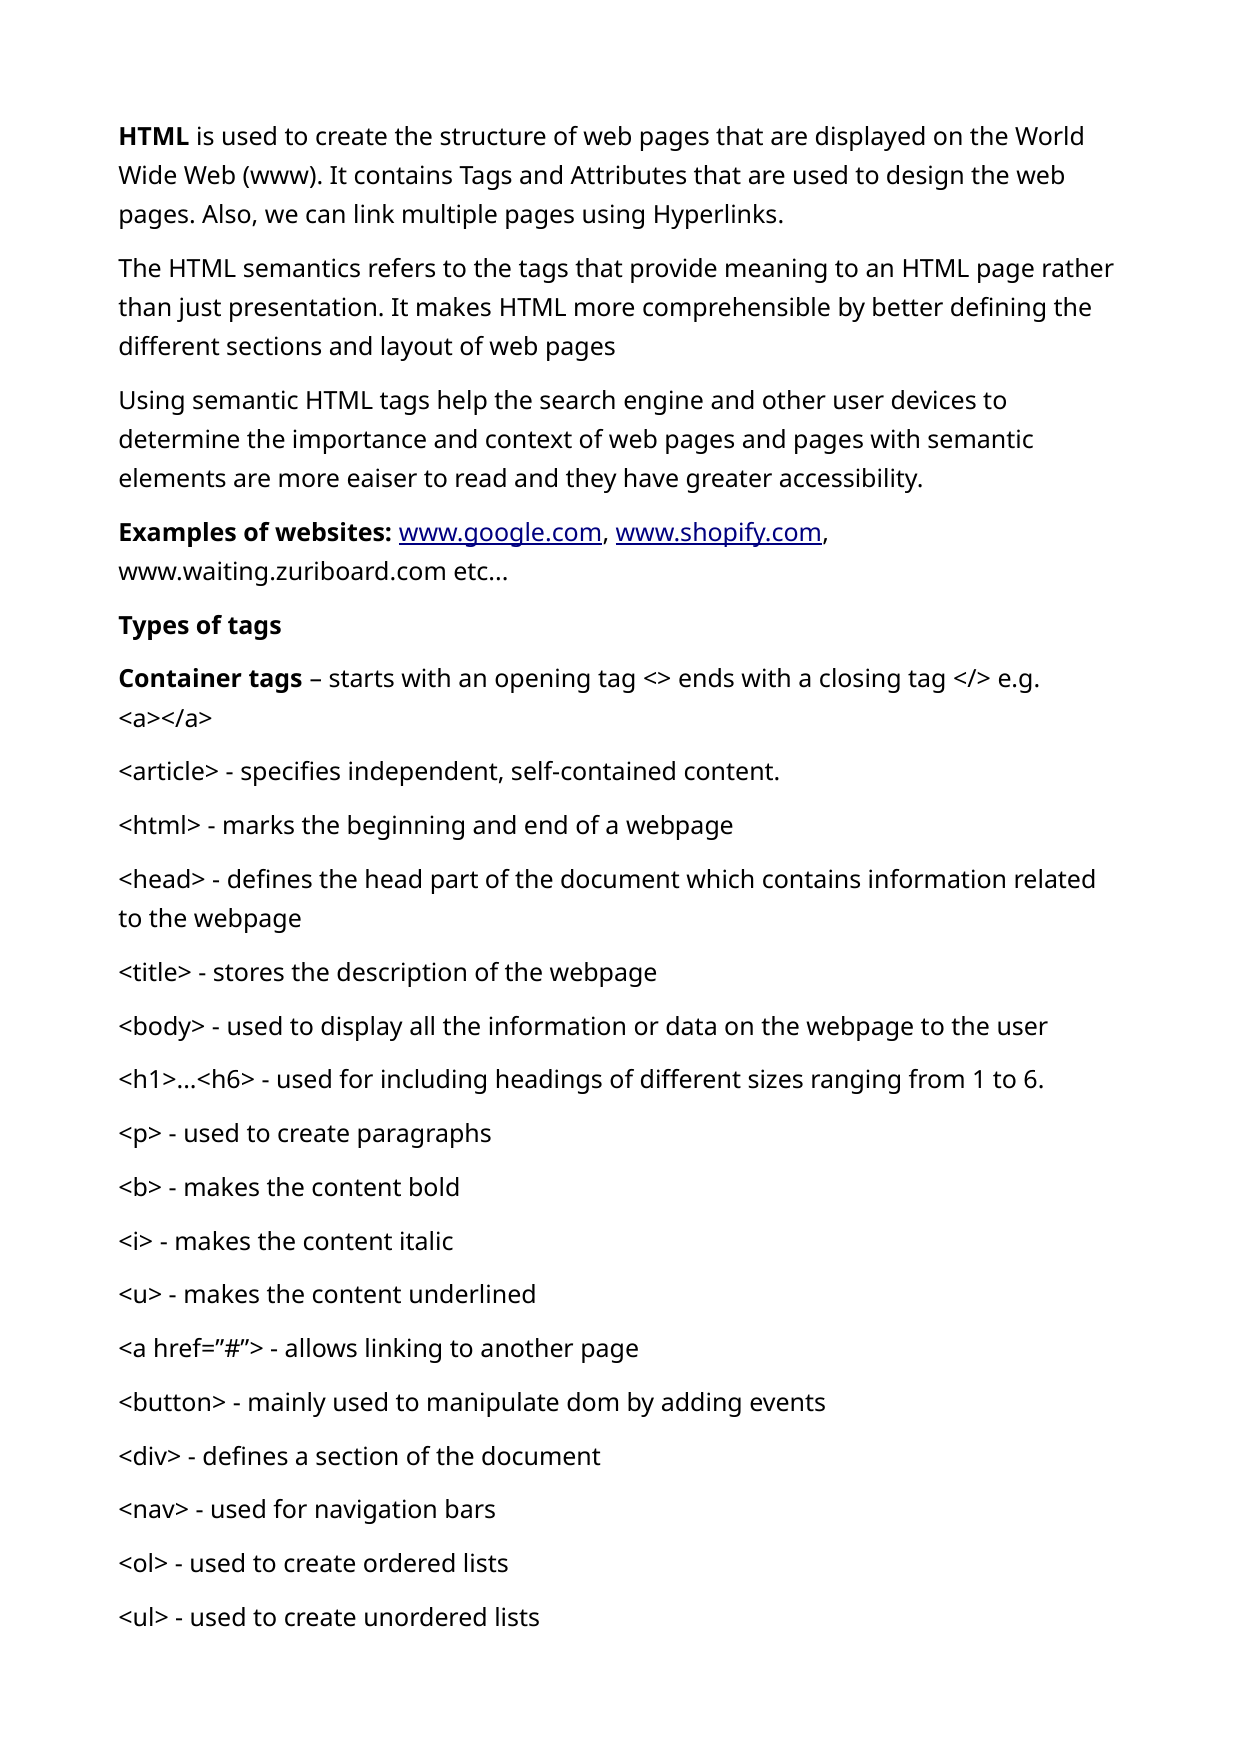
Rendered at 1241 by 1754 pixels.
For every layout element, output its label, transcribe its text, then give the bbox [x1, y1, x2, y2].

text <ul> - used to create unordered lists [118, 1599, 1122, 1633]
text <i> - makes the content italic [118, 1223, 1122, 1257]
text Using semantic HTML tags help the search engine and other user devices to determine the importance and context of web pages and pages with semantic elements are more eaiser to read and they have greater accessibility. [118, 382, 1122, 495]
text <html> - marks the beginning and end of a webpage [118, 808, 1122, 842]
text Examples of websites: www.google.com, www.shopify.com, www.waiting.zuriboard.com etc... [118, 514, 1122, 588]
text <body> - used to display all the information or data on the webpage to the user [118, 1008, 1122, 1042]
text <div> - defines a section of the document [118, 1438, 1122, 1472]
text Types of tags [118, 607, 1122, 641]
text <h1>...<h6> - used for including headings of different sizes ranging from 1 to 6. [118, 1062, 1122, 1096]
text <ol> - used to create ordered lists [118, 1546, 1122, 1580]
text <article> - specifies independent, self-contained content. [118, 754, 1122, 788]
text <head> - defines the head part of the document which contains information related to the webpage [118, 861, 1122, 935]
text HTML is used to create the structure of web pages that are displayed on the World Wide Web (www). It contains Tags and Attributes that are used to design the web pages. Also, we can link multiple pages using Hyperlinks. [118, 118, 1122, 231]
text <a href=”#”> - allows linking to another page [118, 1331, 1122, 1365]
text <u> - makes the content underlined [118, 1277, 1122, 1311]
text <b> - makes the content bold [118, 1169, 1122, 1203]
text <title> - stores the description of the webpage [118, 954, 1122, 988]
text Container tags – starts with an opening tag <> ends with a closing tag </> e.g. <a></a> [118, 661, 1122, 734]
text The HTML semantics refers to the tags that provide meaning to an HTML page rather than just presentation. It makes HTML more comprehensible by better defining the different sections and layout of web pages [118, 250, 1122, 363]
text <p> - used to create paragraphs [118, 1116, 1122, 1150]
text <button> - mainly used to manipulate dom by adding events [118, 1384, 1122, 1418]
text <nav> - used for navigation bars [118, 1492, 1122, 1526]
